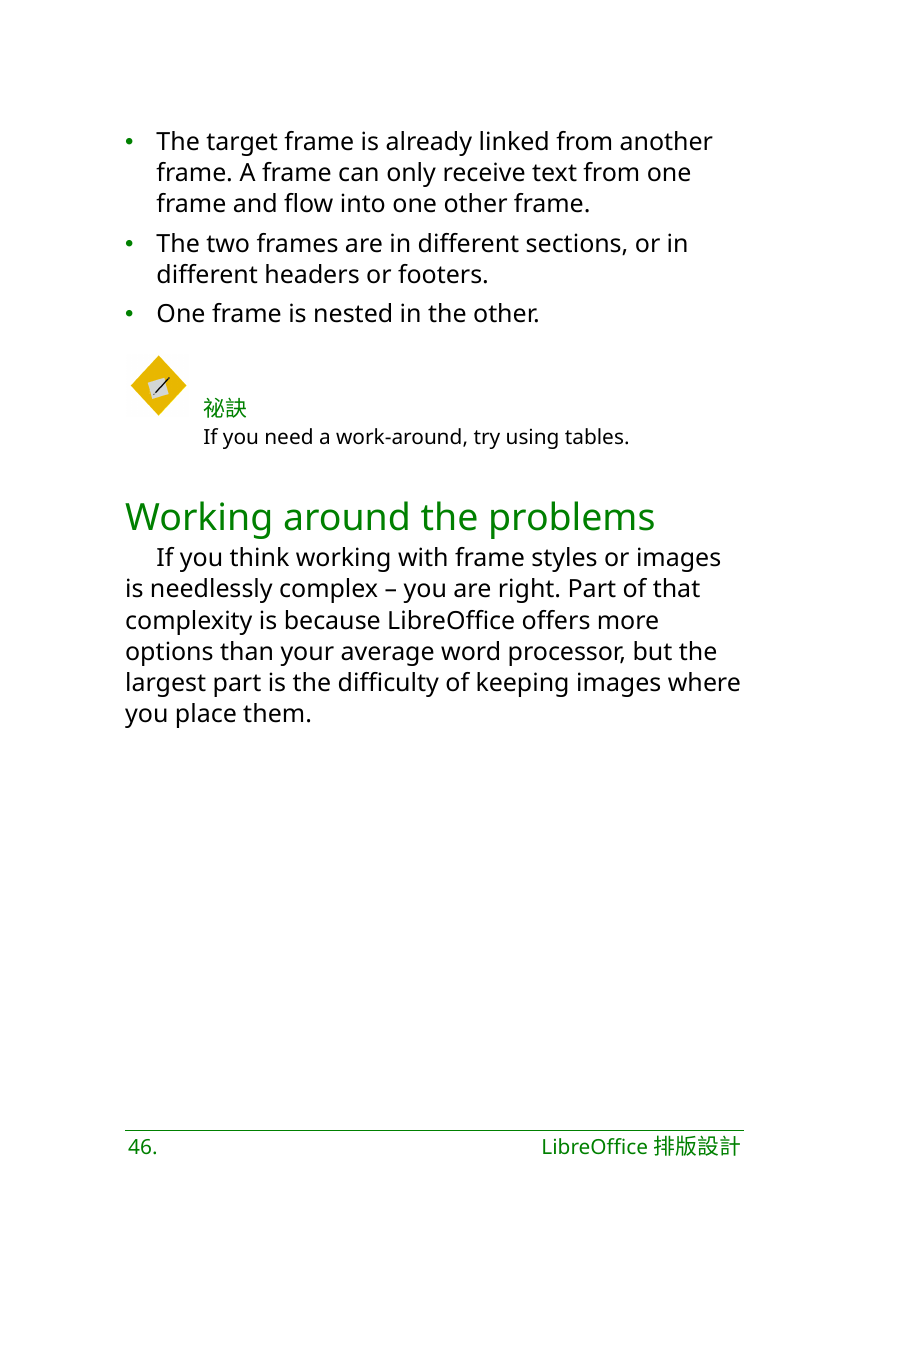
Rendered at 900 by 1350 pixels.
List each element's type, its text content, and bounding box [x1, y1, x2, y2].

picture [126, 354, 189, 417]
list The two frames are in different sections, or in different headers or footers. [125, 227, 744, 289]
subtitle Working around the problems [125, 491, 744, 542]
list 祕訣 [125, 353, 744, 423]
list The target frame is already linked from another frame. A frame can only receive text from one frame and flow into one other frame. [125, 125, 744, 219]
text If you need a work-around, try using tables. [203, 423, 744, 450]
list One frame is nested in the other. [125, 298, 744, 329]
text If you think working with frame styles or images is needlessly complex – you are right. Part of that complexity is because LibreOffice offers more options than your average word processor, but the largest part is the difficulty of keeping images where you place them. [125, 542, 744, 729]
